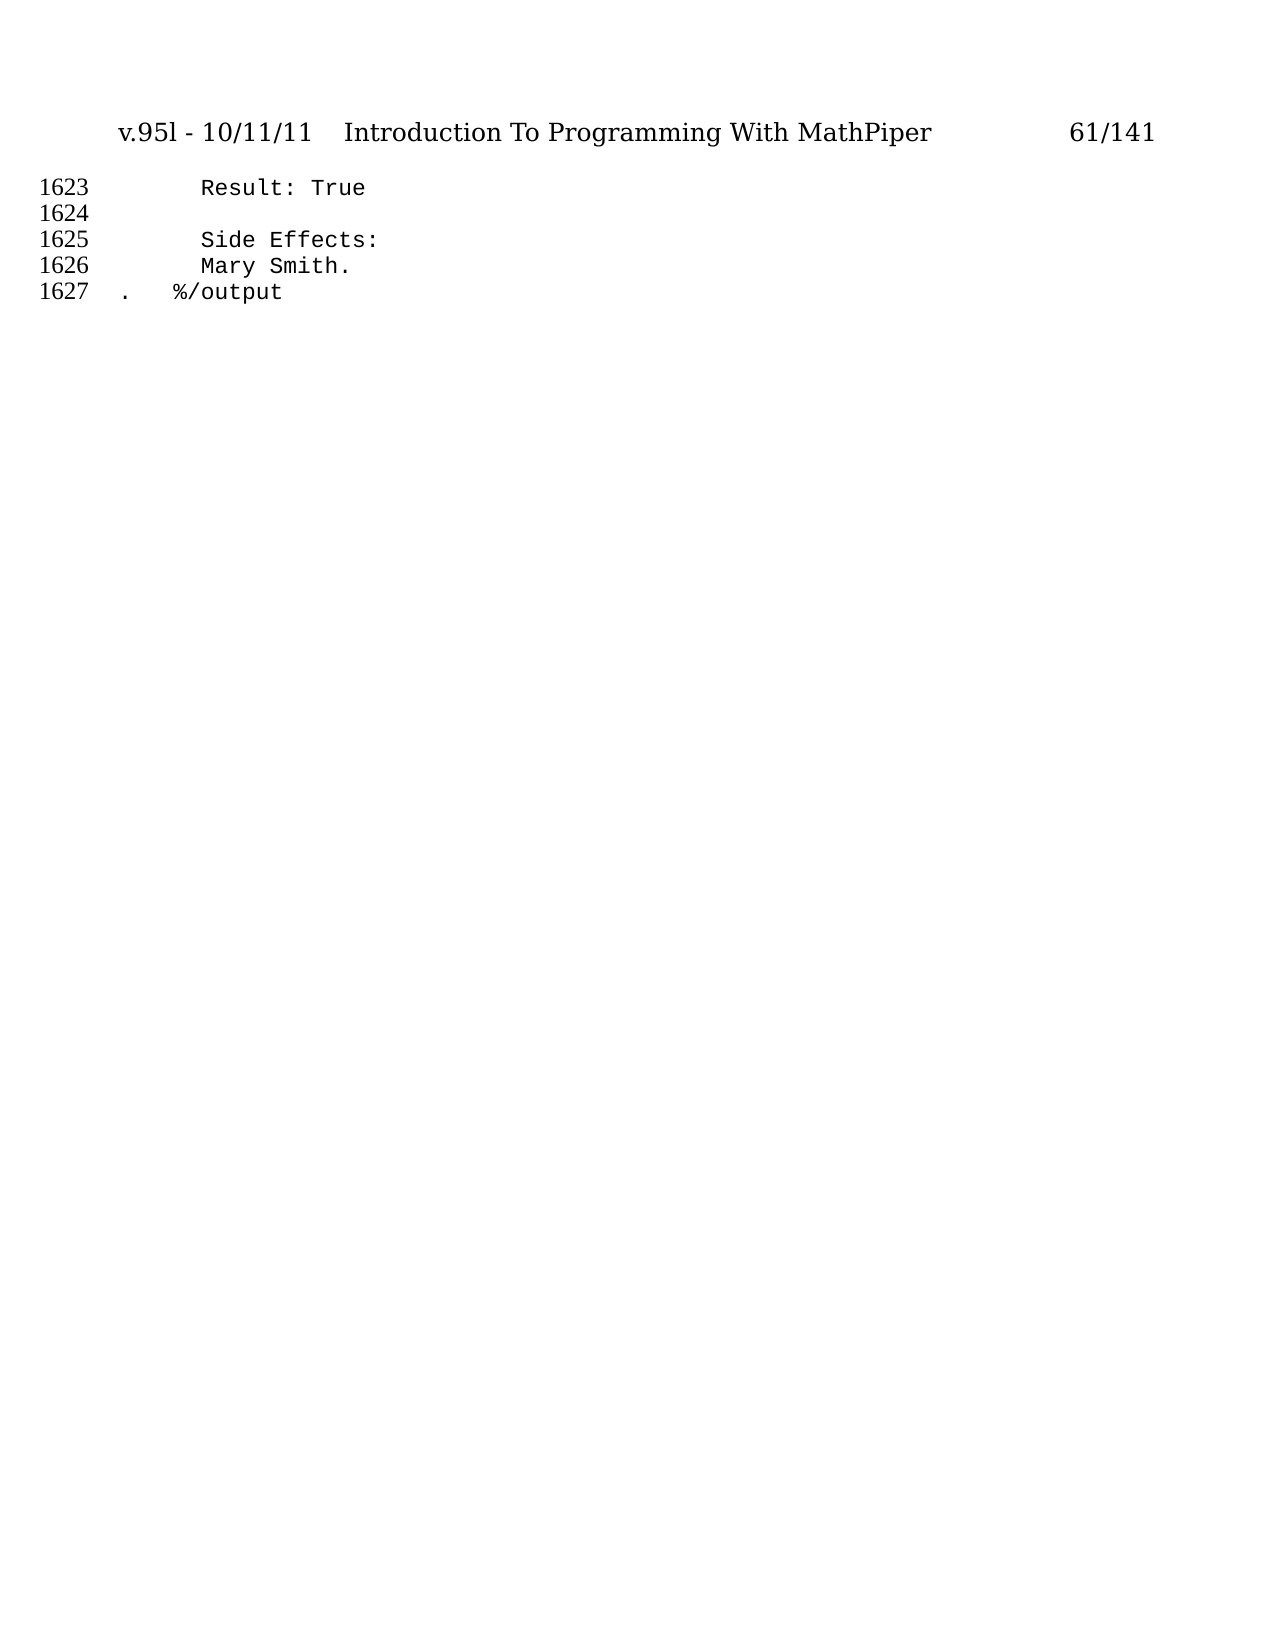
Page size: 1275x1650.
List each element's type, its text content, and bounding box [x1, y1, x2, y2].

text . %/output [118, 281, 1157, 306]
text Mary Smith. [118, 254, 1157, 281]
text Side Effects: [118, 229, 1157, 254]
text Result: True [118, 177, 1157, 203]
